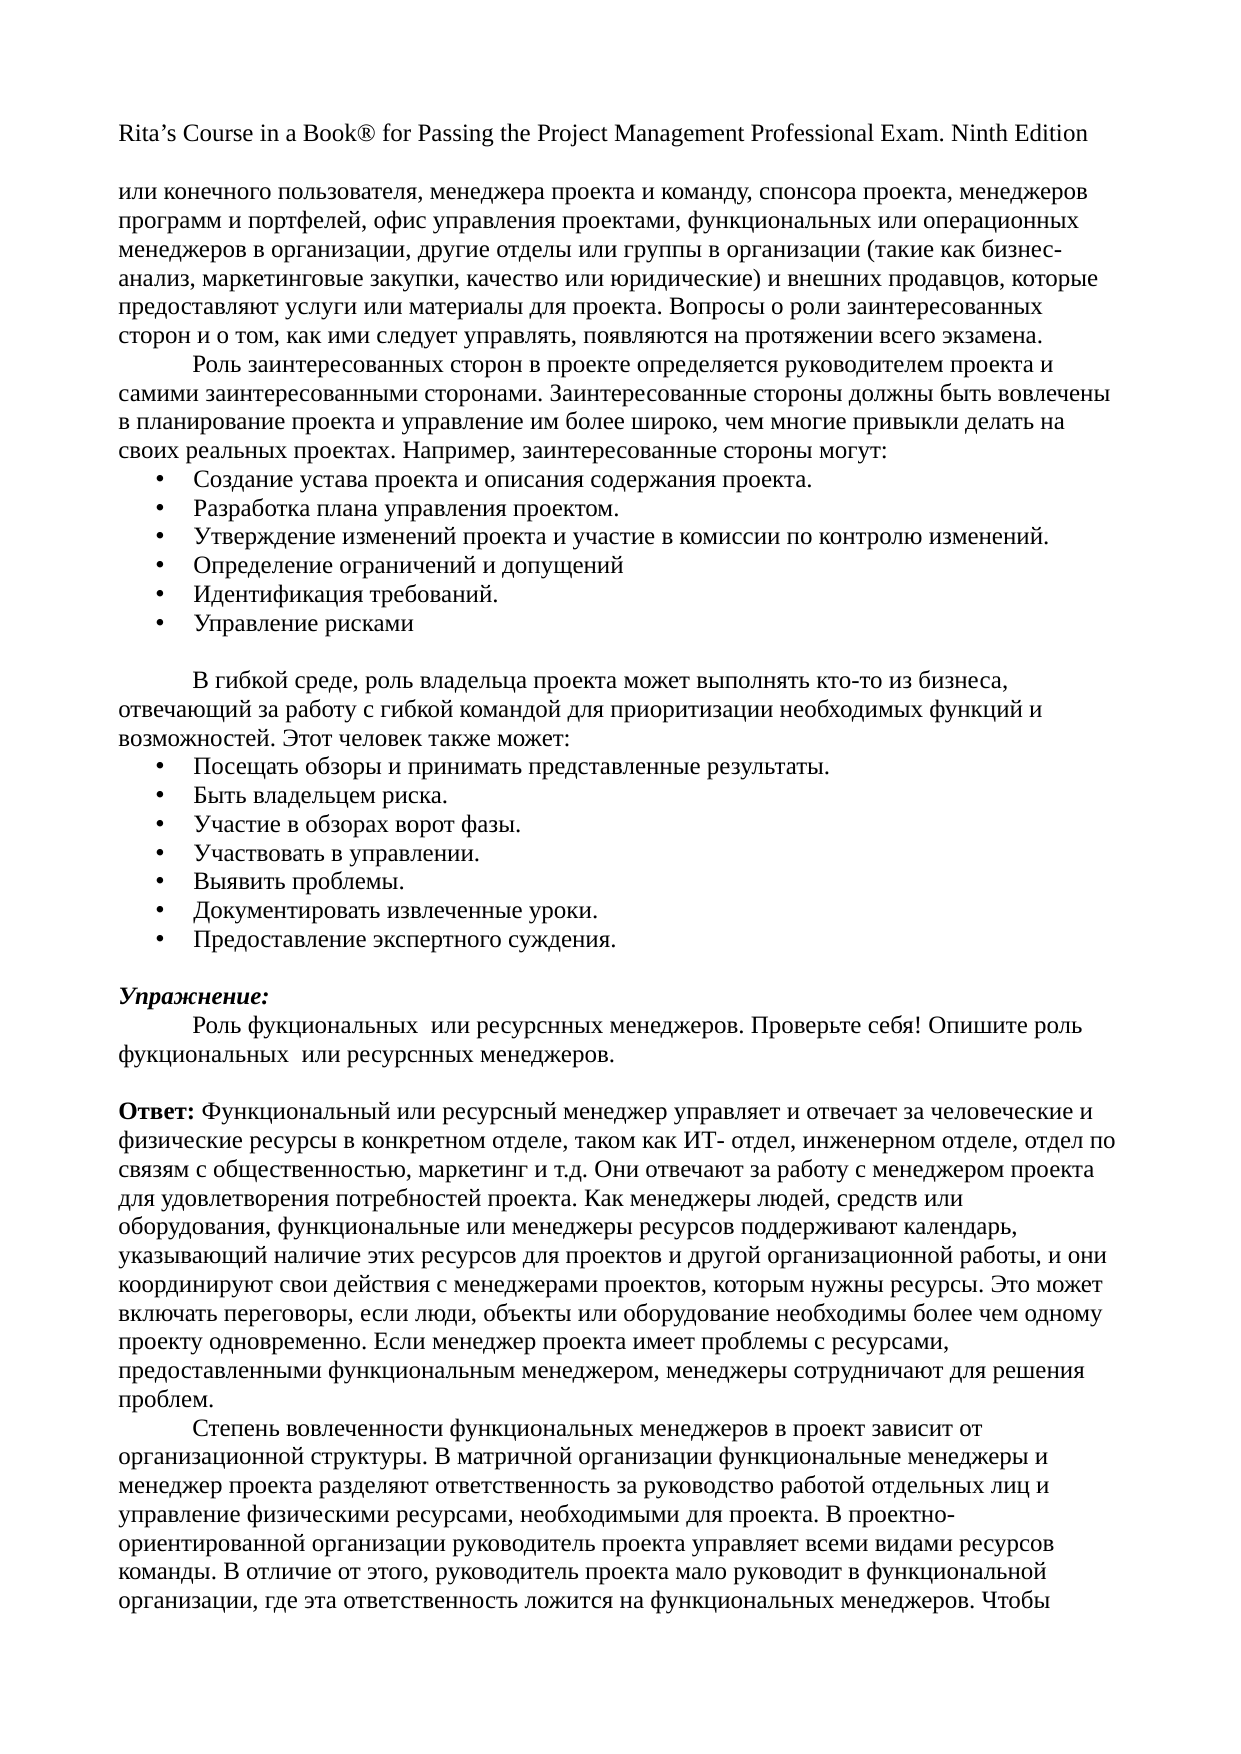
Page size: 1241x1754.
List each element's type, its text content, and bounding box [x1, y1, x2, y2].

text Роль фукциональных или ресурснных менеджеров. Проверьте себя! Опишите роль фукциональных или ресурснных менеджеров. [118, 1010, 1122, 1068]
list Быть владельцем риска. [156, 780, 1122, 809]
text Роль заинтересованных сторон в проекте определяется руководителем проекта и самими заинтересованными сторонами. Заинтересованные стороны должны быть вовлечены в планирование проекта и управление им более широко, чем многие привыкли делать на своих реальных проектах. Например, заинтересованные стороны могут: [118, 349, 1122, 464]
list Создание устава проекта и описания содержания проекта. [156, 464, 1122, 493]
text В гибкой среде, роль владельца проекта может выполнять кто-то из бизнеса, отвечающий за работу с гибкой командой для приоритизации необходимых функций и возможностей. Этот человек также может: [118, 665, 1122, 751]
list Документировать извлеченные уроки. [156, 895, 1122, 924]
text Степень вовлеченности функциональных менеджеров в проект зависит от организационной структуры. В матричной организации функциональные менеджеры и менеджер проекта разделяют ответственность за руководство работой отдельных лиц и управление физическими ресурсами, необходимыми для проекта. В проектно-ориентированной организации руководитель проекта управляет всеми видами ресурсов команды. В отличие от этого, руководитель проекта мало руководит в функциональной организации, где эта ответственность ложится на функциональных менеджеров. Чтобы [118, 1413, 1122, 1614]
list Управление рисками [156, 608, 1122, 636]
list Участвовать в управлении. [156, 838, 1122, 866]
list Предоставление экспертного суждения. [156, 924, 1122, 953]
text Упражнение: [118, 981, 1122, 1010]
list Идентификация требований. [156, 579, 1122, 608]
list Разработка плана управления проектом. [156, 493, 1122, 521]
list Посещать обзоры и принимать представленные результаты. [156, 751, 1122, 780]
list Утверждение изменений проекта и участие в комиссии по контролю изменений. [156, 521, 1122, 550]
text Ответ: Функциональный или ресурсный менеджер управляет и отвечает за человеческие и физические ресурсы в конкретном отделе, таком как ИТ- отдел, инженерном отделе, отдел по связям с общественностью, маркетинг и т.д. Они отвечают за работу с менеджером проекта для удовлетворения потребностей проекта. Как менеджеры людей, средств или оборудования, функциональные или менеджеры ресурсов поддерживают календарь, указывающий наличие этих ресурсов для проектов и другой организационной работы, и они координируют свои действия с менеджерами проектов, которым нужны ресурсы. Это может включать переговоры, если люди, объекты или оборудование необходимы более чем одному проекту одновременно. Если менеджер проекта имеет проблемы с ресурсами, предоставленными функциональным менеджером, менеджеры сотрудничают для решения проблем. [118, 1096, 1122, 1413]
list Определение ограничений и допущений [156, 550, 1122, 579]
list Участие в обзорах ворот фазы. [156, 809, 1122, 838]
text или конечного пользователя, менеджера проекта и команду, спонсора проекта, менеджеров программ и портфелей, офис управления проектами, функциональных или операционных менеджеров в организации, другие отделы или группы в организации (такие как бизнес-анализ, маркетинговые закупки, качество или юридические) и внешних продавцов, которые предоставляют услуги или материалы для проекта. Вопросы о роли заинтересованных сторон и о том, как ими следует управлять, появляются на протяжении всего экзамена. [118, 176, 1122, 349]
list Выявить проблемы. [156, 866, 1122, 895]
